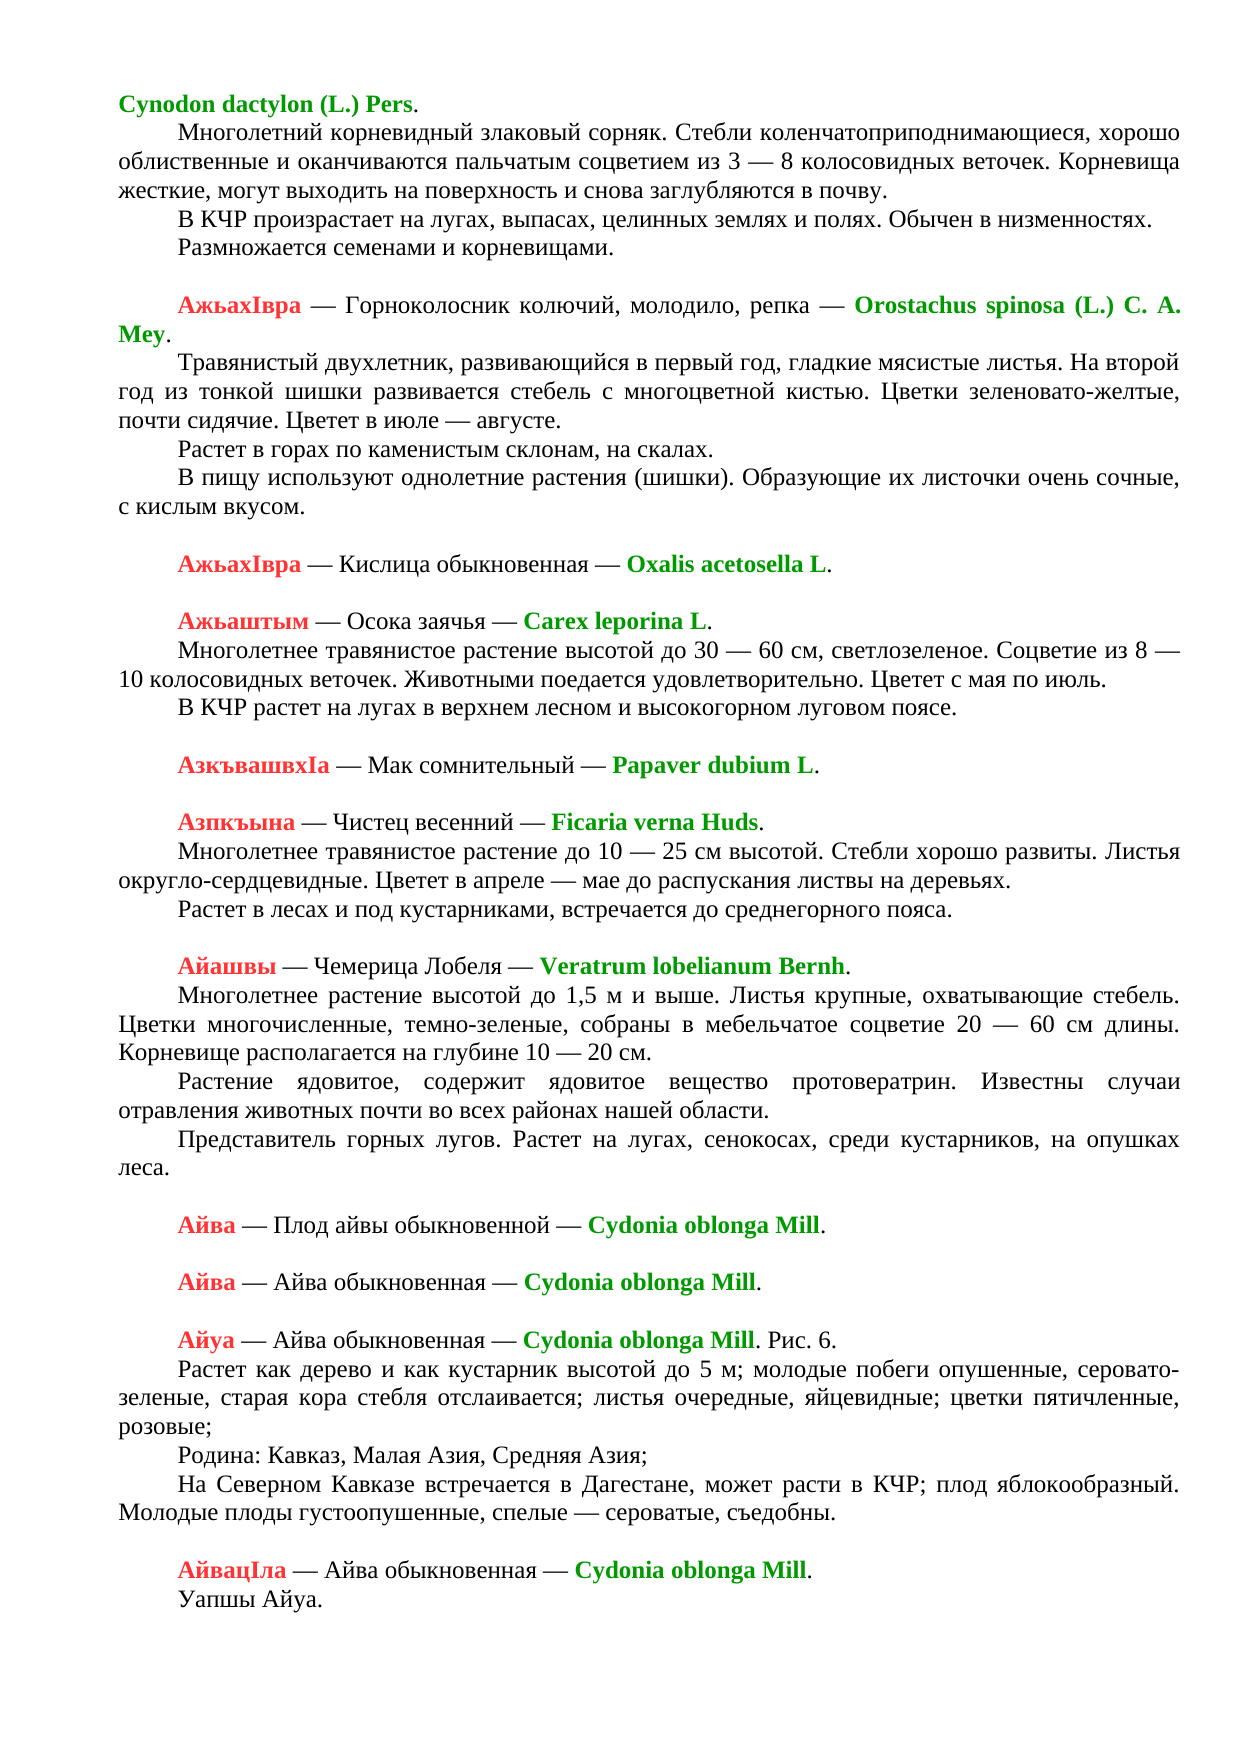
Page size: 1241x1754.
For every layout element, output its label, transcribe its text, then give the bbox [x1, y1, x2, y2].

text Растение ядовитое, содержит ядовитое вещество протовератрин. Известны случаи отравления животных почти во всех районах нашей области. [118, 1066, 1181, 1124]
text Травянистый двухлетник, развивающийся в первый год, гладкие мясистые листья. На второй год из тонкой шишки развивается стебель с многоцветной кистью. Цветки зеленовато-желтые, почти сидячие. Цветет в июле — августе. [118, 347, 1181, 434]
text Уапшы Айуа. [118, 1584, 1181, 1612]
text В пищу используют однолетние растения (шишки). Образующие их листочки очень сочные, с кислым вкусом. [118, 462, 1181, 520]
text В КЧР произрастает на лугах, выпасах, целинных землях и полях. Обычен в низменностях. [118, 204, 1181, 232]
text На Северном Кавказе встречается в Дагестане, может расти в КЧР; плод яблокообразный. Молодые плоды густоопушенные, спелые — сероватые, съедобны. [118, 1469, 1181, 1526]
text Растет в лесах и под кустарниками, встречается до среднегорного пояса. [118, 894, 1181, 922]
text Многолетнее травянистое растение высотой до 30 — 60 см, светлозеленое. Соцветие из 8 — 10 колосовидных веточек. Животными поедается удовлетворительно. Цветет с мая по июль. [118, 635, 1181, 692]
text Ажьаштым — Осока заячья — Carex leporina L. [118, 606, 1181, 635]
text Азпкъына — Чистец весенний — Ficaria verna Huds. [118, 807, 1181, 836]
text АжьахIвра — Кислица обыкновенная — Oxalis acetosella L. [118, 549, 1181, 577]
text Многолетнее растение высотой до 1,5 м и выше. Листья крупные, охватывающие стебель. Цветки многочисленные, темно-зеленые, собраны в мебельчатое соцветие 20 — 60 см длины. Корневище располагается на глубине 10 — 20 см. [118, 980, 1181, 1066]
text АйвацIла — Айва обыкновенная — Cydonia oblonga Mill. [118, 1555, 1181, 1584]
text АзкъвашвхIа — Мак сомнительный — Papaver dubium L. [118, 750, 1181, 779]
text Родина: Кавказ, Малая Азия, Средняя Азия; [118, 1440, 1181, 1469]
text Размножается семенами и корневищами. [118, 232, 1181, 261]
text Айашвы — Чемерица Лобеля — Veratrum lobelianum Bernh. [118, 951, 1181, 980]
text Cynodon dactylon (L.) Pers. [118, 89, 1181, 117]
text Айуа — Айва обыкновенная — Cydonia oblonga Mill. Рис. 6. [118, 1325, 1181, 1354]
text В КЧР растет на лугах в верхнем лесном и высокогорном луговом поясе. [118, 692, 1181, 721]
text АжьахIвра — Горноколосник колючий, молодило, репка — Orostachus spinosa (L.) C. A. Mey. [118, 290, 1181, 347]
text Растет как дерево и как кустарник высотой до 5 м; молодые побеги опушенные, серовато-зеленые, старая кора стебля отслаивается; листья очередные, яйцевидные; цветки пятичленные, розовые; [118, 1354, 1181, 1440]
text Многолетний корневидный злаковый сорняк. Стебли коленчатоприподнимающиеся, хорошо облиственные и оканчиваются пальчатым соцветием из 3 — 8 колосовидных веточек. Корневища жесткие, могут выходить на поверхность и снова заглубляются в почву. [118, 117, 1181, 204]
text Представитель горных лугов. Растет на лугах, сенокосах, среди кустарников, на опушках леса. [118, 1124, 1181, 1181]
text Айва — Плод айвы обыкновенной — Cydonia oblonga Mill. [118, 1210, 1181, 1239]
text Многолетнее травянистое растение до 10 — 25 см высотой. Стебли хорошо развиты. Листья округло-сердцевидные. Цветет в апреле — мае до распускания листвы на деревьях. [118, 836, 1181, 894]
text Растет в горах по каменистым склонам, на скалах. [118, 434, 1181, 462]
text Айва — Айва обыкновенная — Cydonia oblonga Mill. [118, 1267, 1181, 1296]
